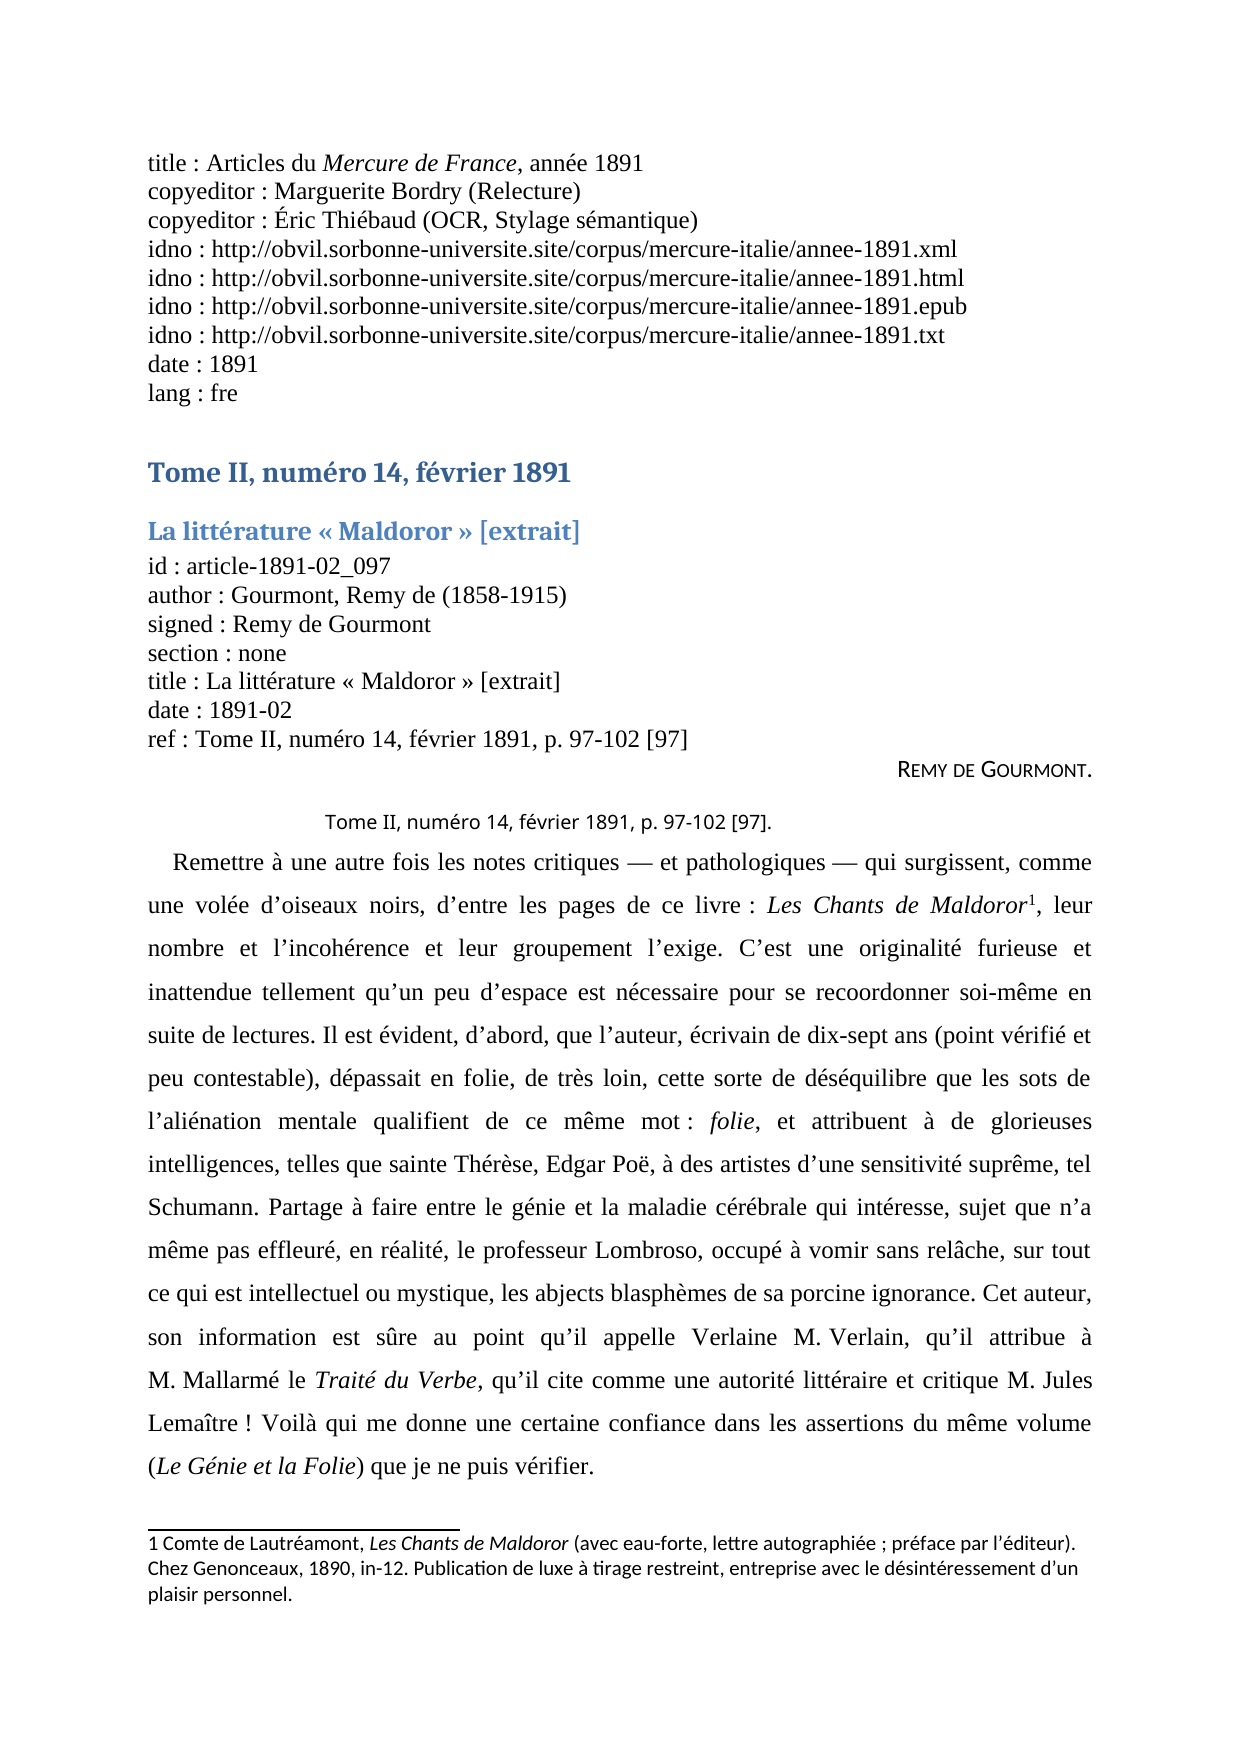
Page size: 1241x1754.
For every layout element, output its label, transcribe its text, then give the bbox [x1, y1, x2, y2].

text copyeditor : Marguerite Bordry (Relecture) [148, 176, 1093, 205]
text date : 1891 [148, 349, 1093, 378]
text idno : http://obvil.sorbonne-universite.site/corpus/mercure-italie/annee-1891.xml [148, 234, 1093, 263]
text idno : http://obvil.sorbonne-universite.site/corpus/mercure-italie/annee-1891.html [148, 263, 1093, 291]
text title : La littérature « Maldoror » [extrait] [148, 666, 1093, 695]
subtitle Tome II, numéro 14, février 1891 [148, 456, 1093, 490]
text idno : http://obvil.sorbonne-universite.site/corpus/mercure-italie/annee-1891.txt [148, 320, 1093, 349]
text id : article-1891-02_097 [148, 551, 1093, 580]
text Tome II, numéro 14, février 1891, p. 97-102 [97]. [325, 808, 1093, 836]
text author : Gourmont, Remy de (1858-1915) [148, 580, 1093, 609]
text Remettre à une autre fois les notes critiques — et pathologiques — qui surgissent, comme une volée d’oiseaux noirs, d’entre les pages de ce livre : Les Chants de Maldoror, leur nombre et l’incohérence et leur groupement l’exige. C’est une originalité furieuse et inattendue tellement qu’un peu d’espace est nécessaire pour se recoordonner soi-même en suite de lectures. Il est évident, d’abord, que l’auteur, écrivain de dix-sept ans (point vérifié et peu contestable), dépassait en folie, de très loin, cette sorte de déséquilibre que les sots de l’aliénation mentale qualifient de ce même mot : folie, et attribuent à de glorieuses intelligences, telles que sainte Thérèse, Edgar Poë, à des artistes d’une sensitivité suprême, tel Schumann. Partage à faire entre le génie et la maladie cérébrale qui intéresse, sujet que n’a même pas effleuré, en réalité, le professeur Lombroso, occupé à vomir sans relâche, sur tout ce qui est intellectuel ou mystique, les abjects blasphèmes de sa porcine ignorance. Cet auteur, son information est sûre au point qu’il appelle Verlaine M. Verlain, qu’il attribue à M. Mallarmé le Traité du Verbe, qu’il cite comme une autorité littéraire et critique M. Jules Lemaître ! Voilà qui me donne une certaine confiance dans les assertions du même volume (Le Génie et la Folie) que je ne puis vérifier. [148, 847, 1093, 1480]
text Comte de Lautréamont, Les Chants de Maldoror (avec eau-forte, lettre autographiée ; préface par l’éditeur). Chez Genonceaux, 1890, in-12. Publication de luxe à tirage restreint, entreprise avec le désintéressement d’un plaisir personnel. [148, 1530, 1093, 1606]
text date : 1891-02 [148, 695, 1093, 724]
text section : none [148, 638, 1093, 666]
text copyeditor : Éric Thiébaud (OCR, Stylage sémantique) [148, 205, 1093, 234]
text signed : Remy de Gourmont [148, 609, 1093, 638]
subtitle La littérature « Maldoror » [extrait] [148, 516, 1093, 547]
text lang : fre [148, 378, 1093, 406]
text Remy de Gourmont. [148, 753, 1093, 783]
text title : Articles du Mercure de France, année 1891 [148, 148, 1093, 176]
text idno : http://obvil.sorbonne-universite.site/corpus/mercure-italie/annee-1891.epub [148, 291, 1093, 320]
text ref : Tome II, numéro 14, février 1891, p. 97-102 [97] [148, 724, 1093, 753]
